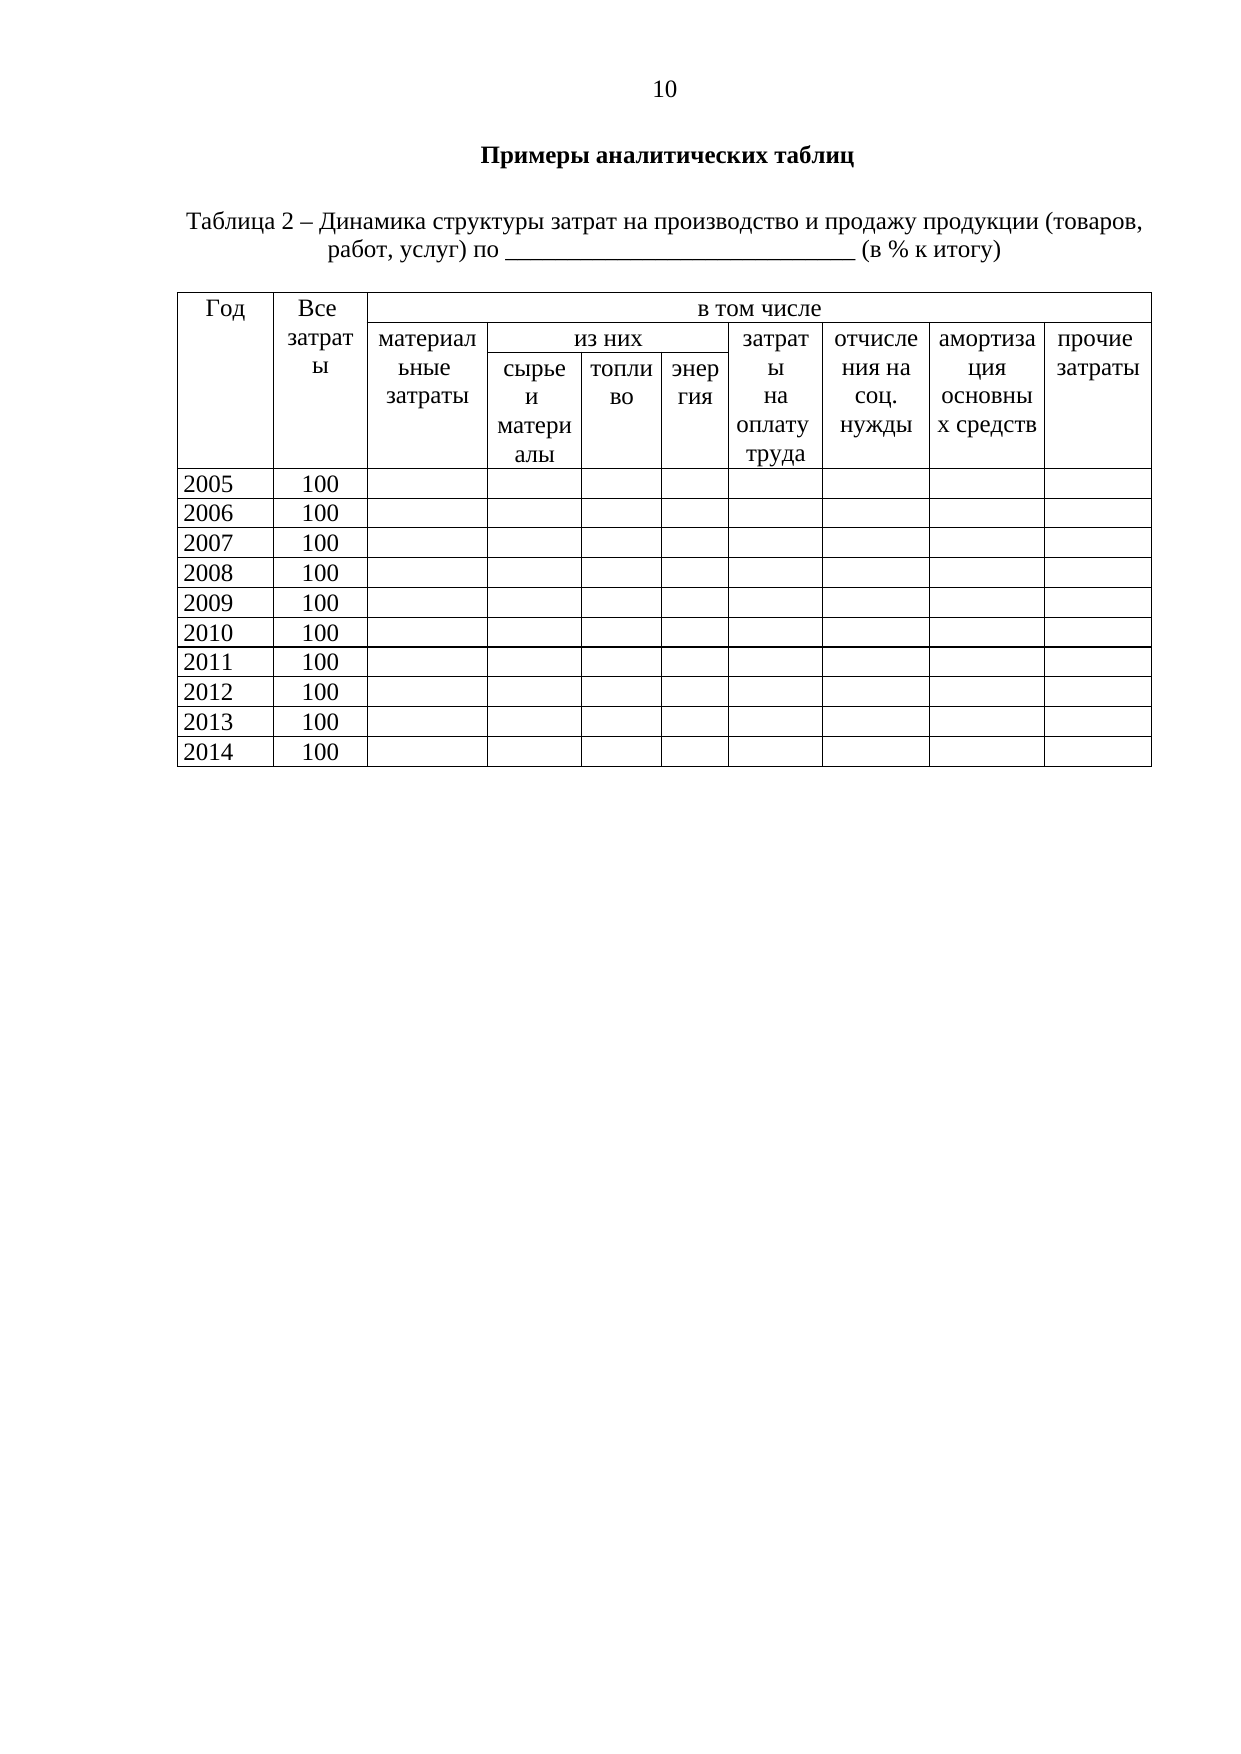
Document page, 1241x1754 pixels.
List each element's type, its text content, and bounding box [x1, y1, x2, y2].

table_cell 100 [274, 677, 367, 706]
table_cell [488, 528, 581, 557]
table_cell [823, 499, 929, 527]
table_cell 2014 [178, 737, 273, 766]
table_cell 2011 [178, 648, 273, 676]
table_cell [488, 737, 581, 766]
table_cell [662, 528, 728, 557]
table_cell [1045, 588, 1151, 617]
table_cell [1045, 469, 1151, 497]
table_cell [930, 648, 1044, 676]
table_cell [582, 648, 661, 676]
table_cell [823, 618, 929, 646]
table_cell [662, 707, 728, 736]
table_cell [368, 499, 487, 527]
table_cell топливо [582, 353, 661, 468]
table_cell 100 [274, 528, 367, 557]
table_cell [662, 469, 728, 497]
table_header Год [178, 293, 273, 468]
table_cell [488, 677, 581, 706]
table_cell [368, 588, 487, 617]
table_cell отчисления на соц. нужды [823, 323, 929, 468]
table_cell [823, 707, 929, 736]
table_cell [729, 528, 822, 557]
table_cell [488, 558, 581, 587]
table_cell [1045, 648, 1151, 676]
table_cell 2010 [178, 618, 273, 646]
table_cell [488, 648, 581, 676]
table_cell [823, 588, 929, 617]
table_cell 100 [274, 707, 367, 736]
table_cell 100 [274, 648, 367, 676]
table_cell [930, 469, 1044, 497]
table_cell [1045, 499, 1151, 527]
table_cell [823, 469, 929, 497]
table_cell [488, 469, 581, 497]
table_header Все затраты [274, 293, 367, 468]
table_cell 100 [274, 499, 367, 527]
table_cell [729, 558, 822, 587]
table_cell [729, 677, 822, 706]
table_cell [582, 588, 661, 617]
table_cell [582, 469, 661, 497]
table_cell [368, 707, 487, 736]
table_cell [823, 677, 929, 706]
table_cell 2005 [178, 469, 273, 497]
table_cell [729, 588, 822, 617]
table_cell 100 [274, 588, 367, 617]
table_cell [368, 528, 487, 557]
table_cell [823, 558, 929, 587]
table_cell [368, 648, 487, 676]
table_cell 2008 [178, 558, 273, 587]
table_cell прочие затраты [1045, 323, 1151, 468]
table_cell 100 [274, 558, 367, 587]
table_cell [729, 737, 822, 766]
table_cell [823, 528, 929, 557]
table_cell [582, 558, 661, 587]
table_cell [582, 677, 661, 706]
table_cell амортизация основных средств [930, 323, 1044, 468]
table_cell [368, 558, 487, 587]
table_cell [368, 737, 487, 766]
table_cell [582, 528, 661, 557]
table_cell [930, 707, 1044, 736]
table_cell 2006 [178, 499, 273, 527]
table_cell [930, 588, 1044, 617]
table_cell [488, 707, 581, 736]
table_cell [1045, 737, 1151, 766]
table_cell 100 [274, 618, 367, 646]
table_cell [368, 618, 487, 646]
table_cell 100 [274, 737, 367, 766]
table_cell [368, 677, 487, 706]
table_cell [930, 528, 1044, 557]
table_cell [488, 588, 581, 617]
table_cell сырье и материалы [488, 353, 581, 468]
table_cell 2009 [178, 588, 273, 617]
table_cell [662, 648, 728, 676]
table_cell затраты на оплату труда [729, 323, 822, 468]
table_cell [662, 737, 728, 766]
table_cell [930, 618, 1044, 646]
table_cell [662, 558, 728, 587]
table_cell [368, 469, 487, 497]
table_cell [582, 499, 661, 527]
table_cell из них [488, 323, 728, 352]
table_cell [662, 618, 728, 646]
table_cell [582, 707, 661, 736]
table_cell [1045, 528, 1151, 557]
table_cell [729, 618, 822, 646]
table_cell материальные затраты [368, 323, 487, 468]
table_header в том числе [368, 293, 1151, 322]
table_cell [1045, 707, 1151, 736]
text Таблица 2 – Динамика структуры затрат на производство и продажу продукции (товаров, работ, услуг) по ____________________________ (в % к итогу) [177, 206, 1152, 263]
table_cell [662, 499, 728, 527]
table_cell [662, 677, 728, 706]
table_cell 2007 [178, 528, 273, 557]
text Примеры аналитических таблиц [177, 140, 1158, 168]
table_cell [662, 588, 728, 617]
table_cell [729, 469, 822, 497]
table_cell 100 [274, 469, 367, 497]
table_cell энергия [662, 353, 728, 468]
table_cell [729, 648, 822, 676]
table_cell [930, 558, 1044, 587]
table_cell [729, 499, 822, 527]
table_cell [582, 737, 661, 766]
table_cell [1045, 558, 1151, 587]
table_cell 2013 [178, 707, 273, 736]
table_cell [823, 648, 929, 676]
table_cell [930, 737, 1044, 766]
table_cell [729, 707, 822, 736]
table_cell [582, 618, 661, 646]
table_cell [823, 737, 929, 766]
table_cell [1045, 618, 1151, 646]
table_cell [488, 499, 581, 527]
table_cell [930, 499, 1044, 527]
table_cell [488, 618, 581, 646]
table_cell 2012 [178, 677, 273, 706]
table_cell [930, 677, 1044, 706]
table_cell [1045, 677, 1151, 706]
